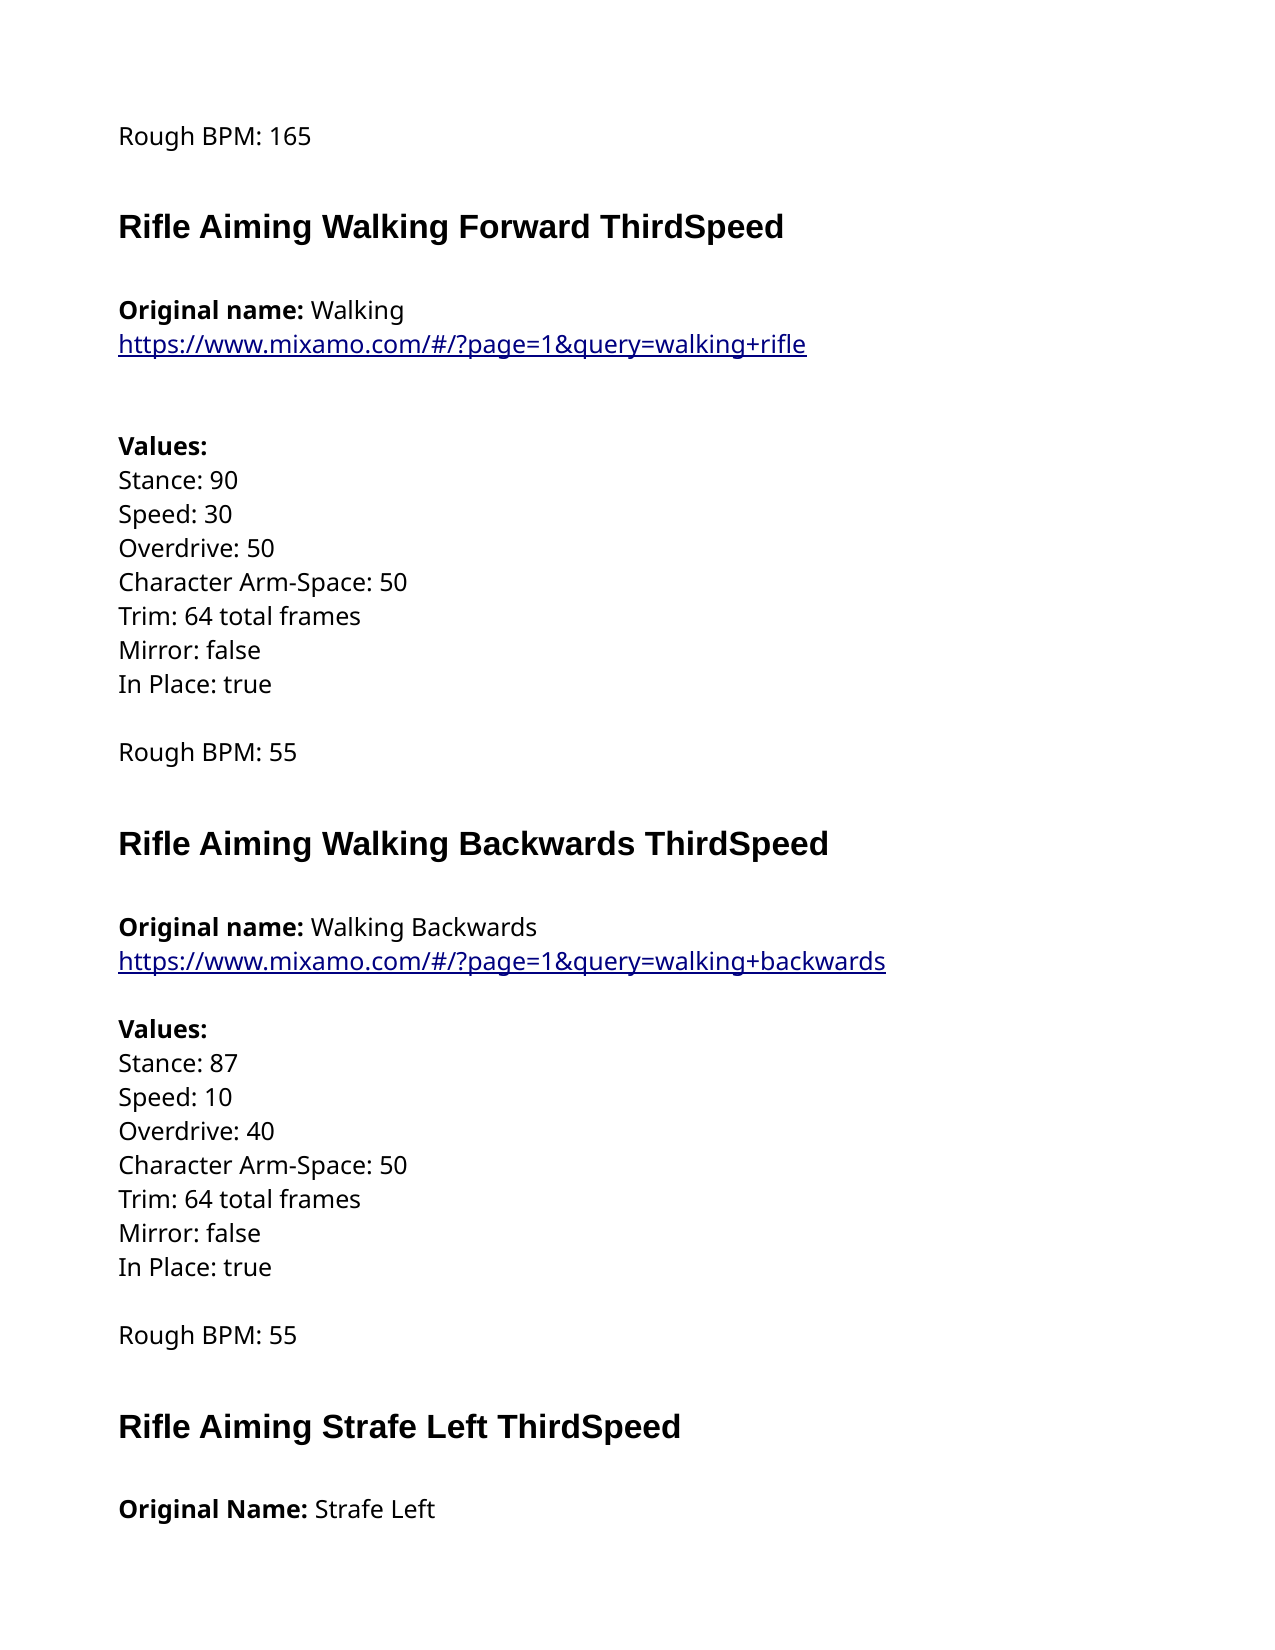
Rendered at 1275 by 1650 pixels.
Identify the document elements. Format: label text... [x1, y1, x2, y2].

text In Place: true [118, 1250, 1157, 1284]
text Original name: Walking Backwards [118, 909, 1157, 943]
text Trim: 64 total frames [118, 599, 1157, 633]
text Character Arm-Space: 50 [118, 565, 1157, 599]
text Rough BPM: 55 [118, 1318, 1157, 1352]
text Values: [118, 1011, 1157, 1046]
text Stance: 90 [118, 463, 1157, 497]
text Original Name: Strafe Left [118, 1492, 1157, 1526]
text Overdrive: 50 [118, 531, 1157, 565]
text Overdrive: 40 [118, 1114, 1157, 1148]
text Speed: 30 [118, 497, 1157, 531]
text Rough BPM: 55 [118, 735, 1157, 769]
text In Place: true [118, 667, 1157, 701]
subtitle Rifle Aiming Strafe Left ThirdSpeed [118, 1407, 1157, 1446]
text Speed: 10 [118, 1079, 1157, 1114]
text https://www.mixamo.com/#/?page=1&query=walking+rifle [118, 326, 1157, 360]
text Mirror: false [118, 1216, 1157, 1250]
subtitle Rifle Aiming Walking Backwards ThirdSpeed [118, 824, 1157, 863]
text Values: [118, 428, 1157, 463]
text Character Arm-Space: 50 [118, 1148, 1157, 1182]
text Trim: 64 total frames [118, 1182, 1157, 1216]
text Stance: 87 [118, 1046, 1157, 1079]
text Mirror: false [118, 633, 1157, 667]
text Rough BPM: 165 [118, 118, 1157, 152]
text https://www.mixamo.com/#/?page=1&query=walking+backwards [118, 943, 1157, 977]
subtitle Rifle Aiming Walking Forward ThirdSpeed [118, 207, 1157, 246]
text Original name: Walking [118, 292, 1157, 326]
